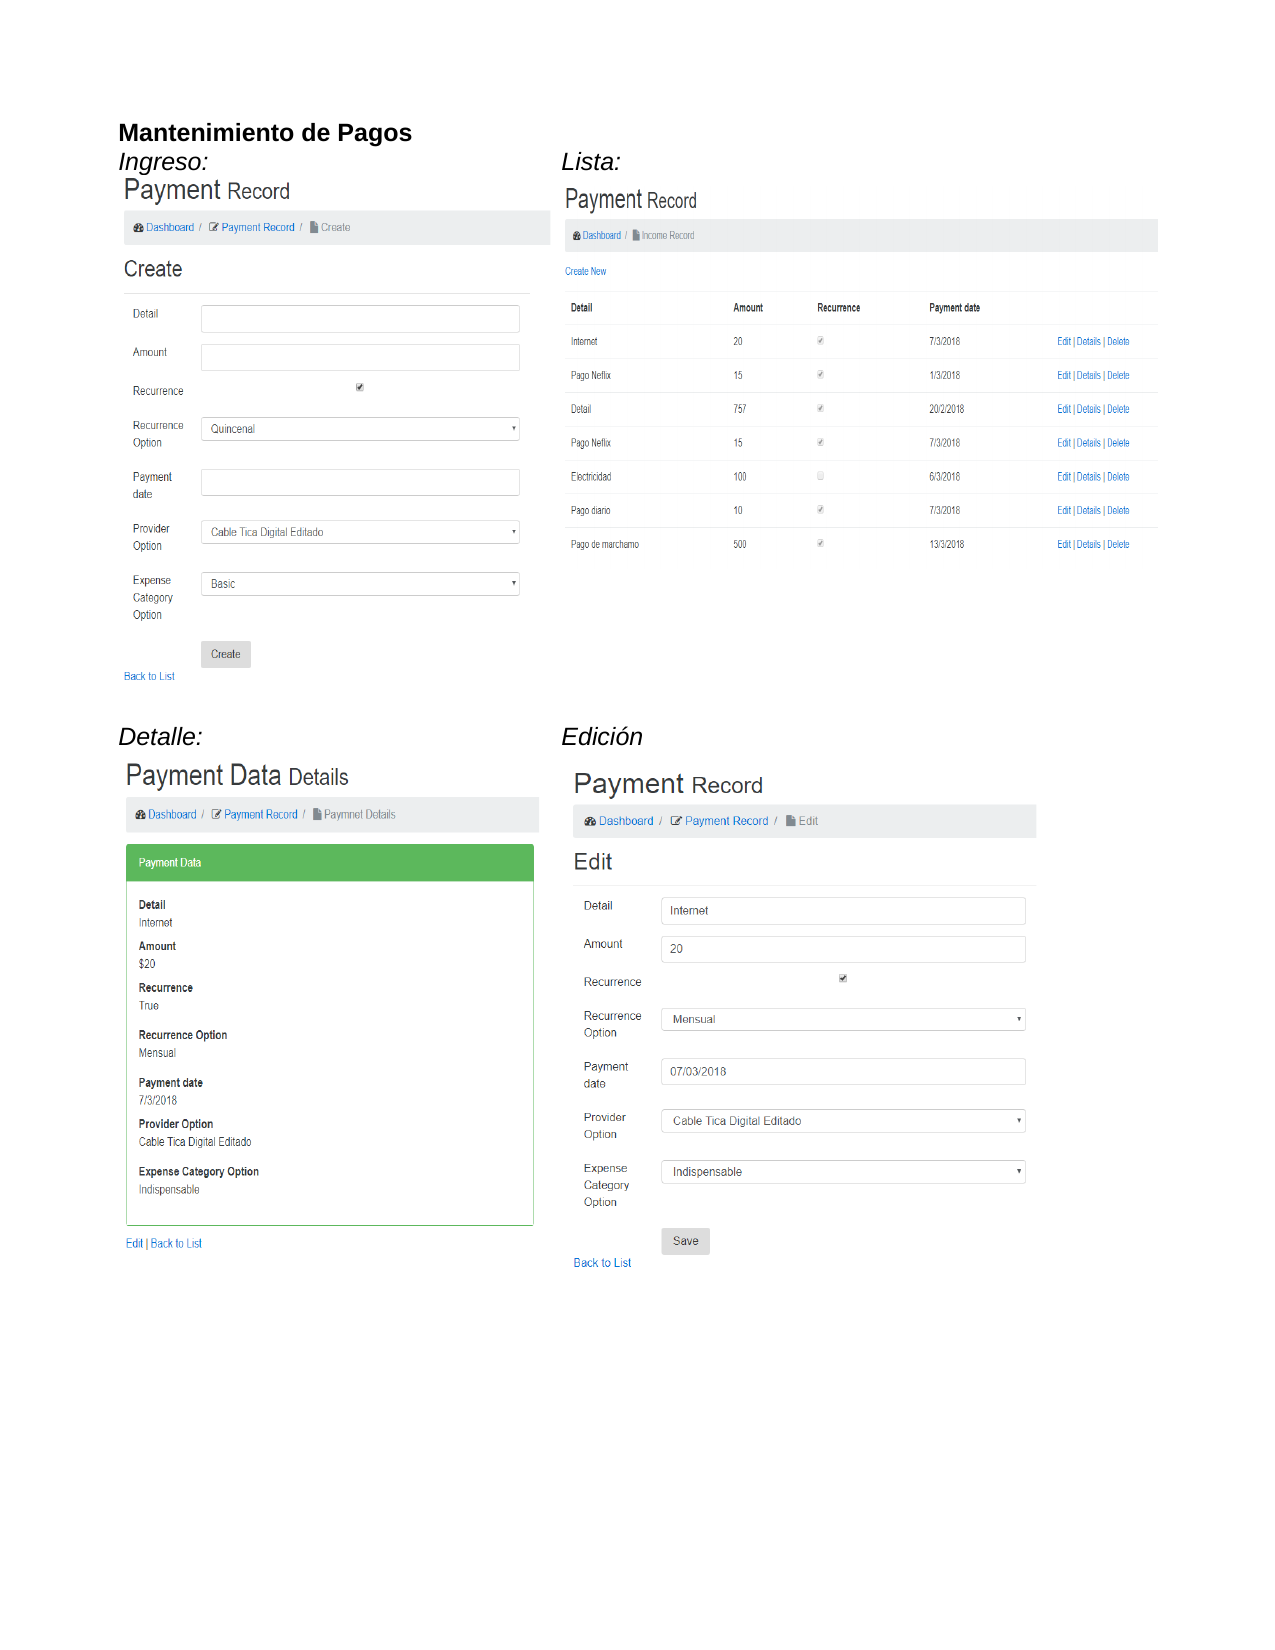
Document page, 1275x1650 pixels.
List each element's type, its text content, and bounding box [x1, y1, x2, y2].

text Ingreso: Lista: [118, 147, 1157, 176]
picture [118, 175, 551, 685]
text Detalle: Edición [118, 722, 1157, 751]
text Mantenimiento de Pagos [118, 118, 1157, 147]
picture [566, 766, 1037, 1272]
picture [120, 758, 540, 1256]
picture [561, 186, 1158, 569]
